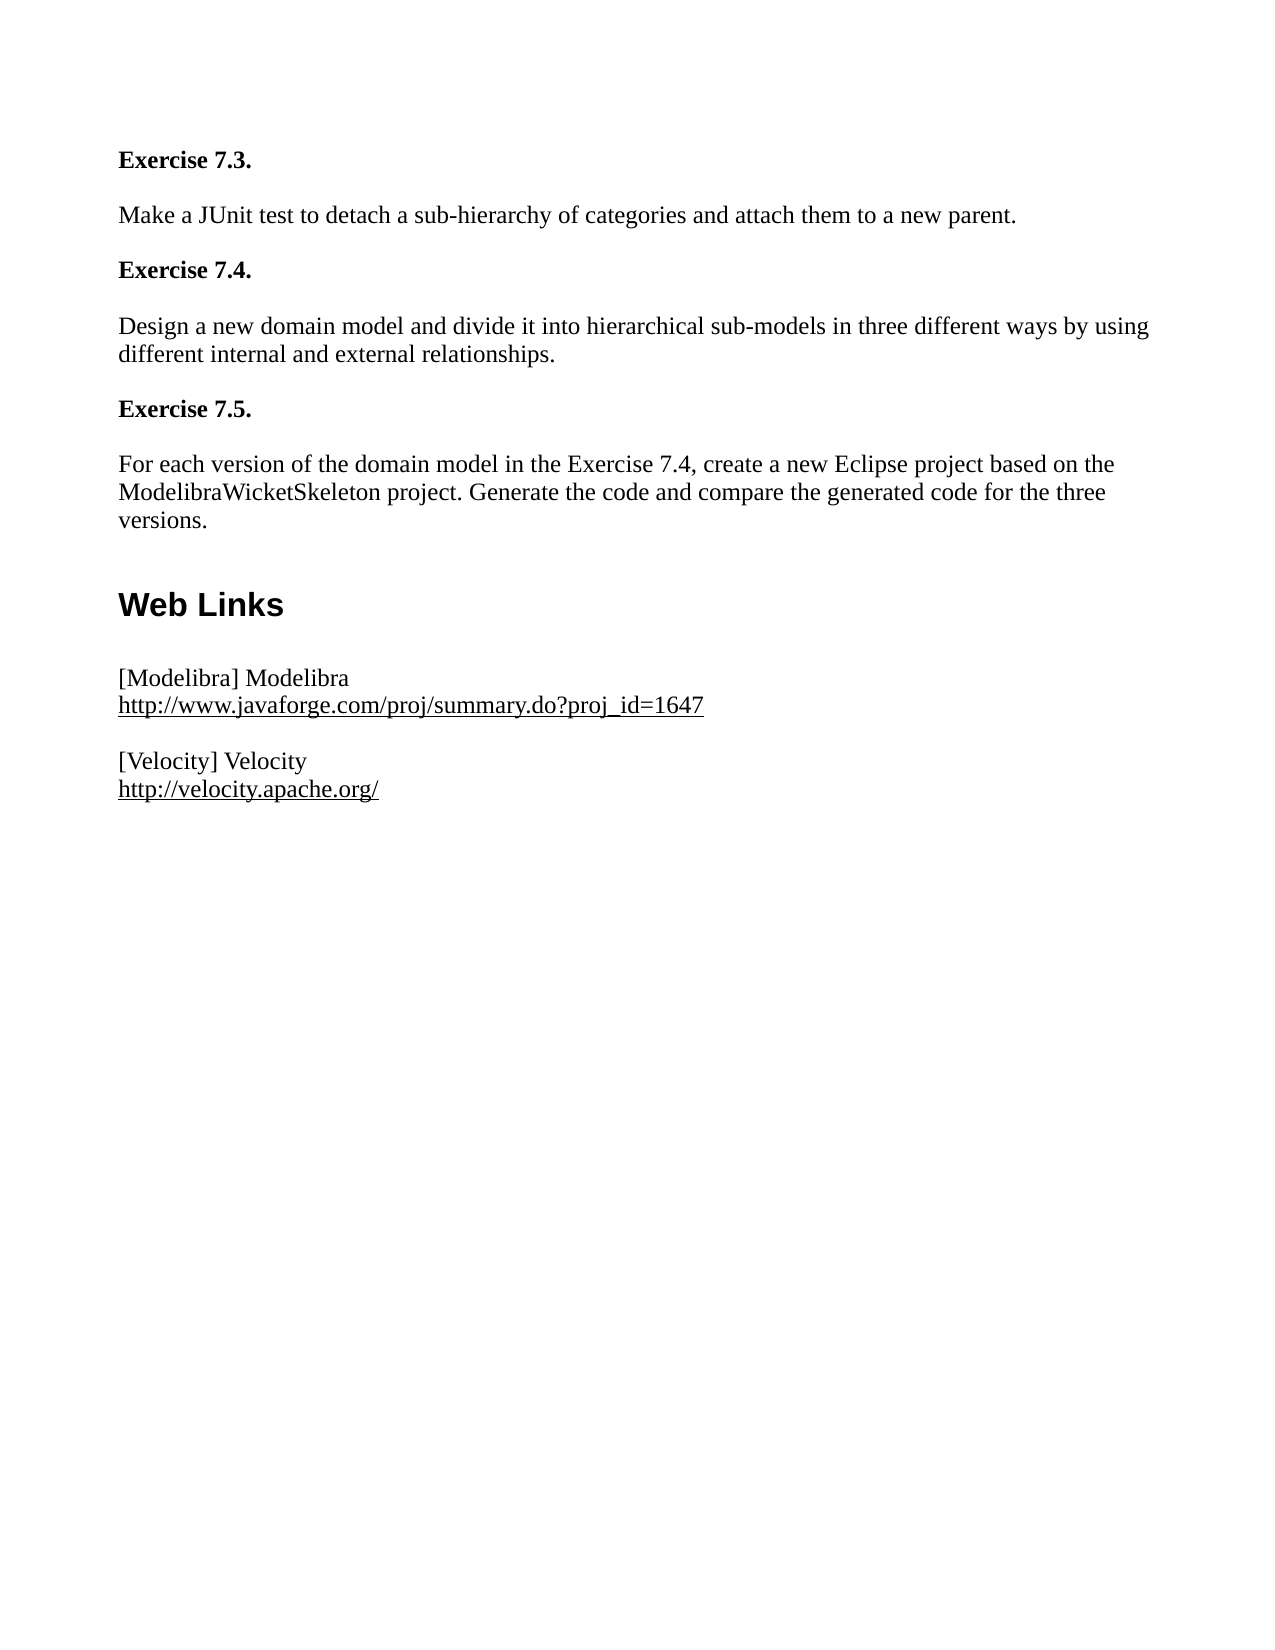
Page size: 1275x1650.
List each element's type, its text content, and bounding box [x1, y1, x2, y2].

text Exercise 7.5. [118, 395, 1157, 423]
text [Modelibra] Modelibra [118, 664, 1157, 692]
text http://www.javaforge.com/proj/summary.do?proj_id=1647 [118, 692, 1157, 719]
text Exercise 7.4. [118, 257, 1157, 284]
text Design a new domain model and divide it into hierarchical sub-models in three different ways by using different internal and external relationships. [118, 312, 1157, 367]
subtitle Web Links [118, 586, 1157, 624]
text For each version of the domain model in the Exercise 7.4, create a new Eclipse project based on the ModelibraWicketSkeleton project. Generate the code and compare the generated code for the three versions. [118, 451, 1157, 534]
text [Velocity] Velocity [118, 747, 1157, 775]
text Exercise 7.3. [118, 146, 1157, 173]
text Make a JUnit test to detach a sub-hierarchy of categories and attach them to a new parent. [118, 201, 1157, 229]
text http://velocity.apache.org/ [118, 775, 1157, 802]
